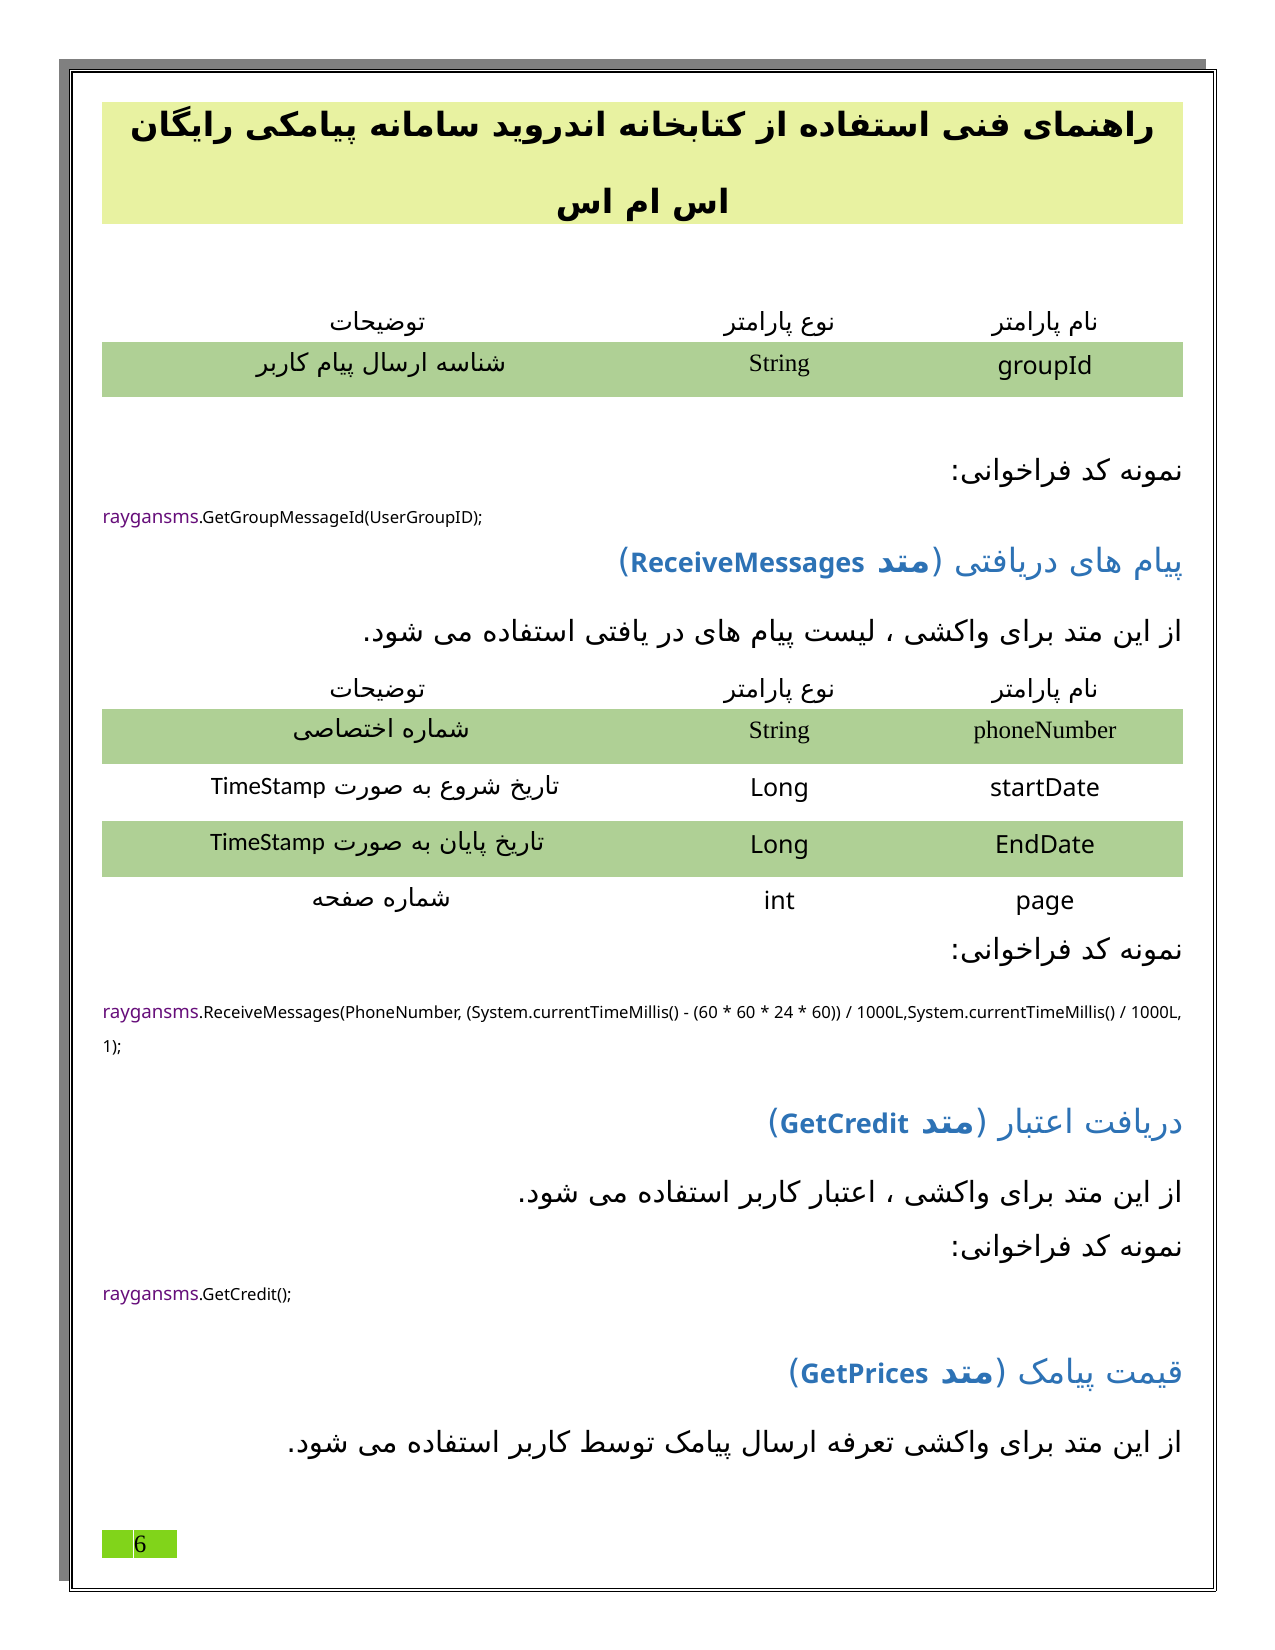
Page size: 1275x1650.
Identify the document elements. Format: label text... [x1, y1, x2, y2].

text نمونه کد فراخوانی: [102, 932, 1183, 966]
text raygansms.GetGroupMessageId(UserGroupID); [102, 504, 1183, 529]
table_cell int [652, 877, 906, 932]
table_cell شماره صفحه [102, 877, 652, 932]
text قیمت پیامک (متد GetPrices) [102, 1353, 1183, 1391]
table_cell EndDate [906, 821, 1183, 877]
table_cell تاریخ پایان به صورت TimeStamp [102, 821, 652, 877]
table_cell شناسه ارسال پیام کاربر [102, 342, 652, 397]
table_header نوع پارامتر [652, 668, 906, 709]
table_header نوع پارامتر [652, 302, 906, 342]
text نمونه کد فراخوانی: [102, 453, 1183, 487]
text raygansms.GetCredit(); [102, 1280, 1183, 1306]
table_cell شماره اختصاصی [102, 709, 652, 764]
table_cell groupId [906, 342, 1183, 397]
text نمونه کد فراخوانی: [102, 1229, 1183, 1263]
table_header توضیحات [102, 668, 652, 709]
table_cell String [652, 709, 906, 764]
text از این متد برای واکشی ، اعتبار کاربر استفاده می شود. [102, 1176, 1183, 1210]
table_header توضیحات [102, 302, 652, 342]
table_cell تاریخ شروع به صورت TimeStamp [102, 764, 652, 821]
table_cell phoneNumber [906, 709, 1183, 764]
text از این متد برای واکشی ، لیست پیام های در یافتی استفاده می شود. [102, 615, 1183, 649]
text پیام های دریافتی (متد ReceiveMessages) [102, 542, 1183, 581]
text دریافت اعتبار (متد GetCredit) [102, 1103, 1183, 1142]
table_cell Long [652, 821, 906, 877]
table_header نام پارامتر [906, 302, 1183, 342]
table_header نام پارامتر [906, 668, 1183, 709]
text raygansms.ReceiveMessages(PhoneNumber, (System.currentTimeMillis() - (60 * 60 * 24 * 60)) / 1000L,System.currentTimeMillis() / 1000L, 1); [102, 998, 1183, 1058]
table_cell String [652, 342, 906, 397]
table_cell page [906, 877, 1183, 932]
table_cell Long [652, 764, 906, 821]
text از این متد برای واکشی تعرفه ارسال پیامک توسط کاربر استفاده می شود. [102, 1425, 1183, 1459]
table_cell startDate [906, 764, 1183, 821]
